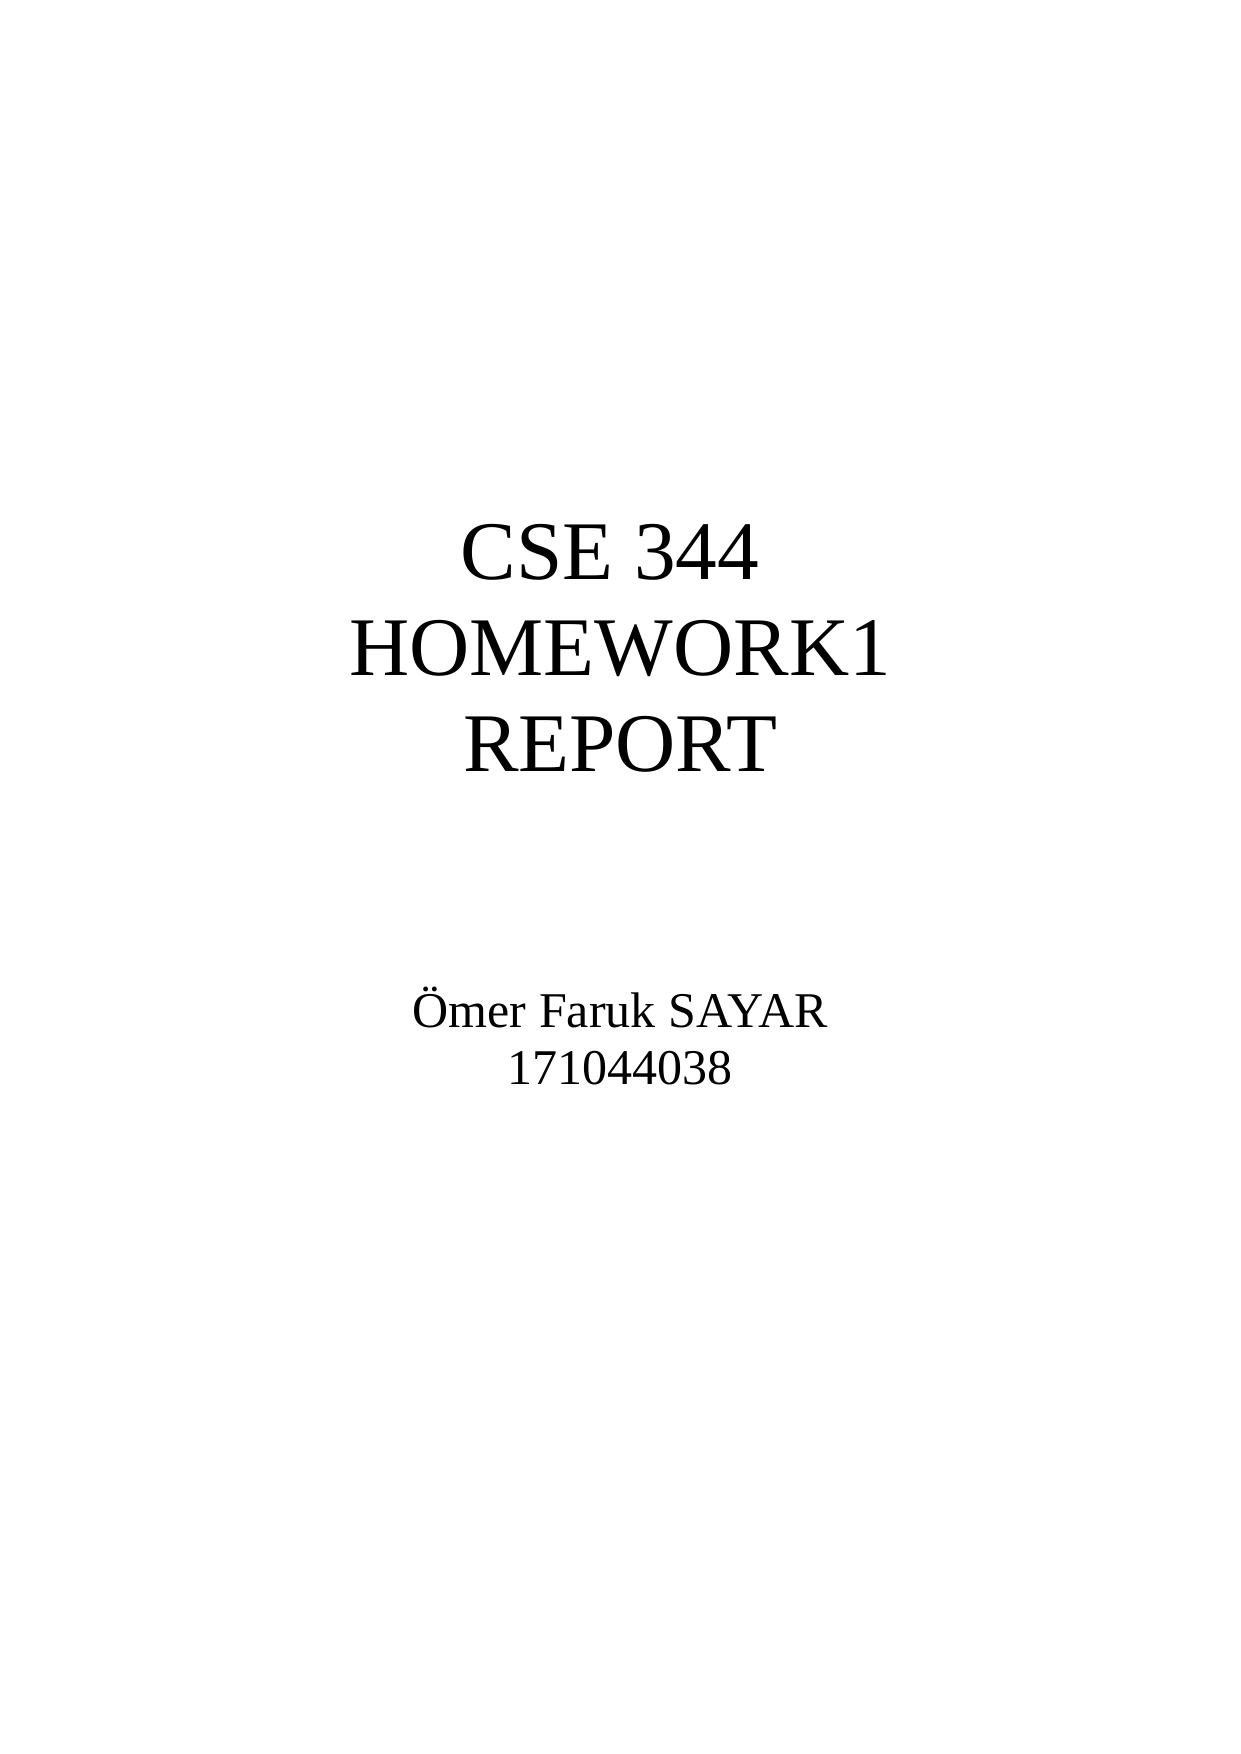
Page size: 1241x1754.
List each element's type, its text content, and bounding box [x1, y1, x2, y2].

text CSE 344 [118, 501, 1122, 597]
text 171044038 [118, 1038, 1122, 1096]
text Ömer Faruk SAYAR [118, 981, 1122, 1038]
text REPORT [118, 693, 1122, 789]
text HOMEWORK1 [118, 597, 1122, 693]
